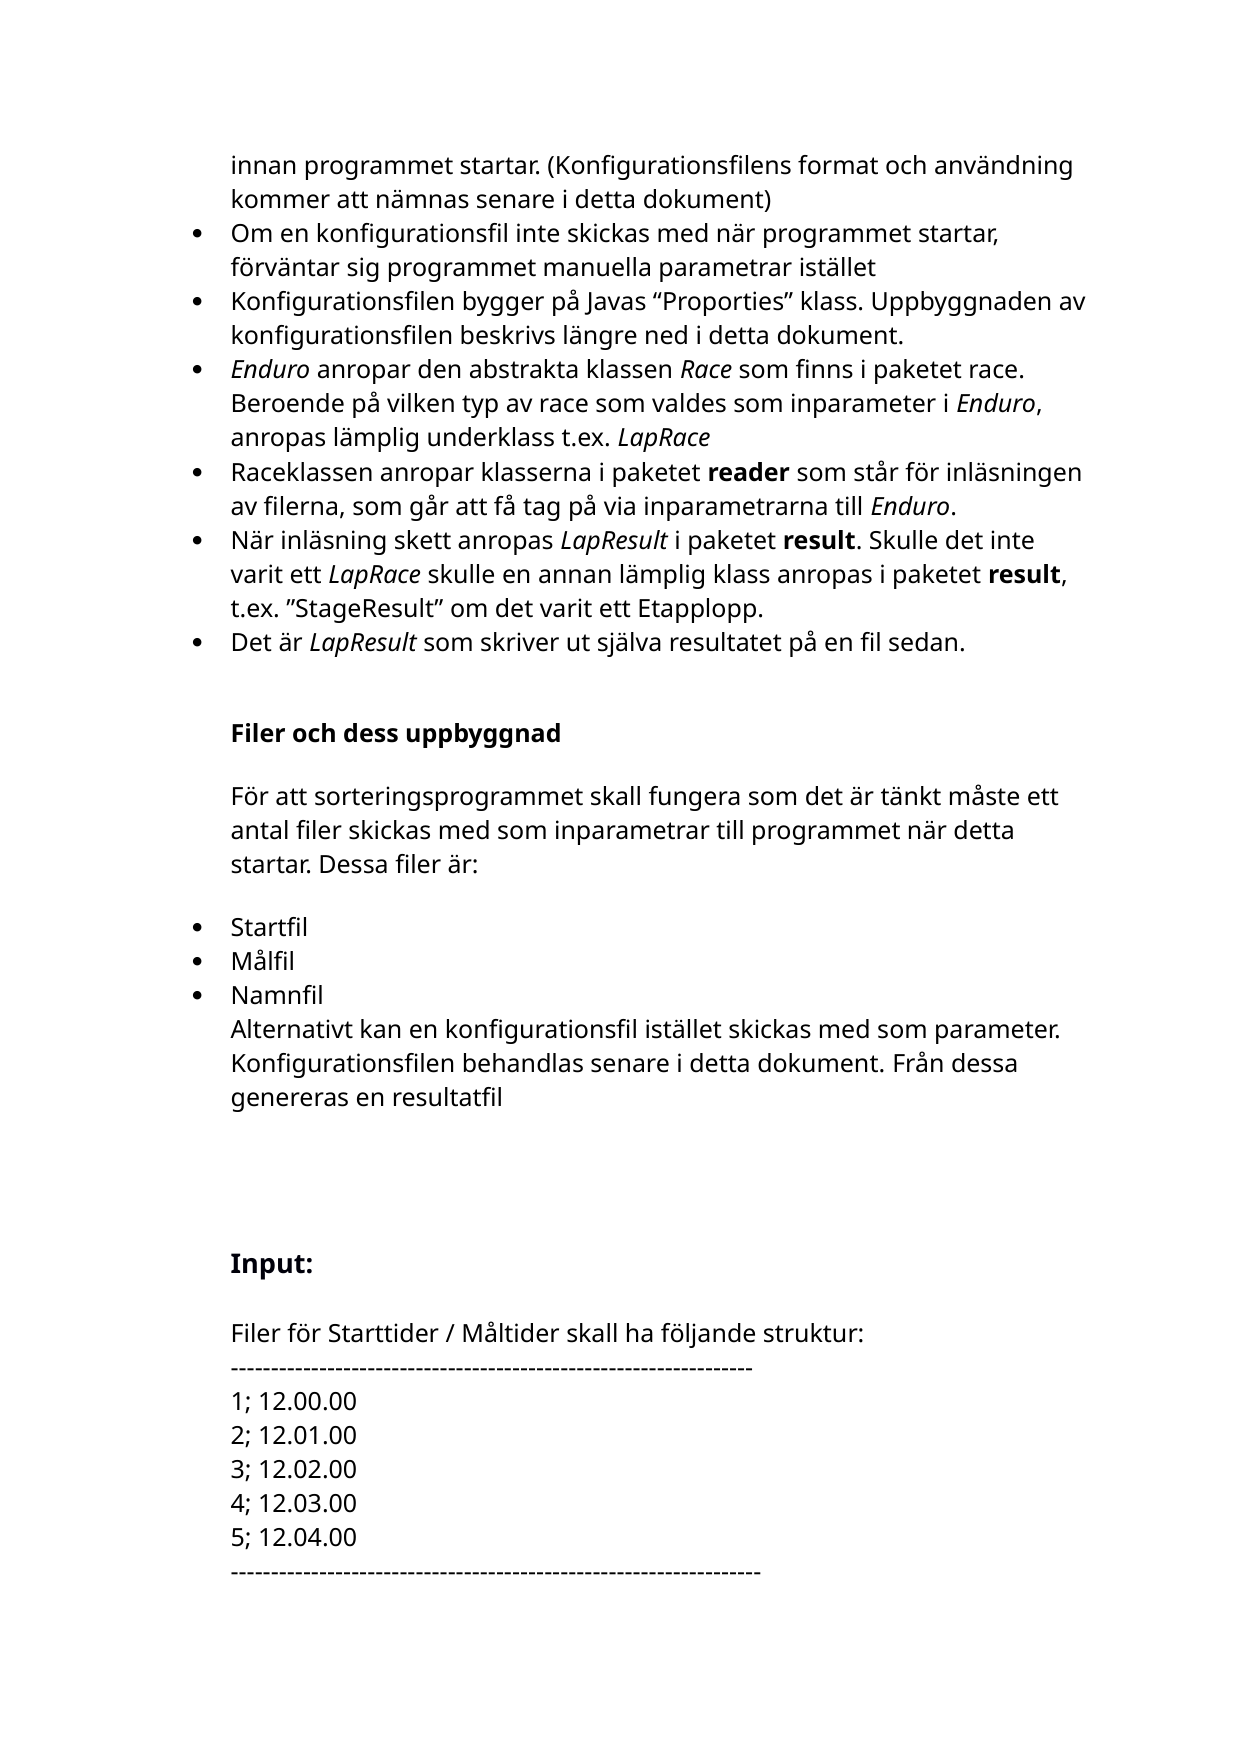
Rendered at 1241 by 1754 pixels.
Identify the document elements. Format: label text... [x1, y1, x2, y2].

text Input: [230, 1244, 1093, 1281]
list Det är LapResult som skriver ut själva resultatet på en fil sedan. Filer och dess uppbyggnad För att sorteringsprogrammet skall fungera som det är tänkt måste ett antal filer skickas med som inparametrar till programmet när detta startar. Dessa filer är: [193, 624, 1093, 881]
list Om en konfigurationsfil inte skickas med när programmet startar, förväntar sig programmet manuella parametrar istället [193, 216, 1093, 284]
text Alternativt kan en konfigurationsfil istället skickas med som parameter. Konfigurationsfilen behandlas senare i detta dokument. Från dessa genereras en resultatfil [230, 1012, 1093, 1114]
list Målfil [193, 944, 1093, 978]
list Konfigurationsfilen bygger på Javas “Proporties” klass. Uppbyggnaden av konfigurationsfilen beskrivs längre ned i detta dokument. [193, 284, 1093, 352]
list Raceklassen anropar klasserna i paketet reader som står för inläsningen av filerna, som går att få tag på via inparametrarna till Enduro. [193, 454, 1093, 522]
text ----------------------------------------------------------------- 1; 12.00.00 2; 12.01.00 3; 12.02.00 4; 12.03.00 5; 12.04.00 [230, 1349, 1093, 1588]
list När inläsning skett anropas LapResult i paketet result. Skulle det inte varit ett LapRace skulle en annan lämplig klass anropas i paketet result, t.ex. ”StageResult” om det varit ett Etapplopp. [193, 522, 1093, 624]
text Filer för Starttider / Måltider skall ha följande struktur: [230, 1281, 1093, 1349]
list innan programmet startar. (Konfigurationsfilens format och användning kommer att nämnas senare i detta dokument) [193, 148, 1093, 216]
list Enduro anropar den abstrakta klassen Race som finns i paketet race. Beroende på vilken typ av race som valdes som inparameter i Enduro, anropas lämplig underklass t.ex. LapRace [193, 352, 1093, 454]
list Namnfil [193, 978, 1093, 1012]
list Startfil [193, 910, 1093, 944]
